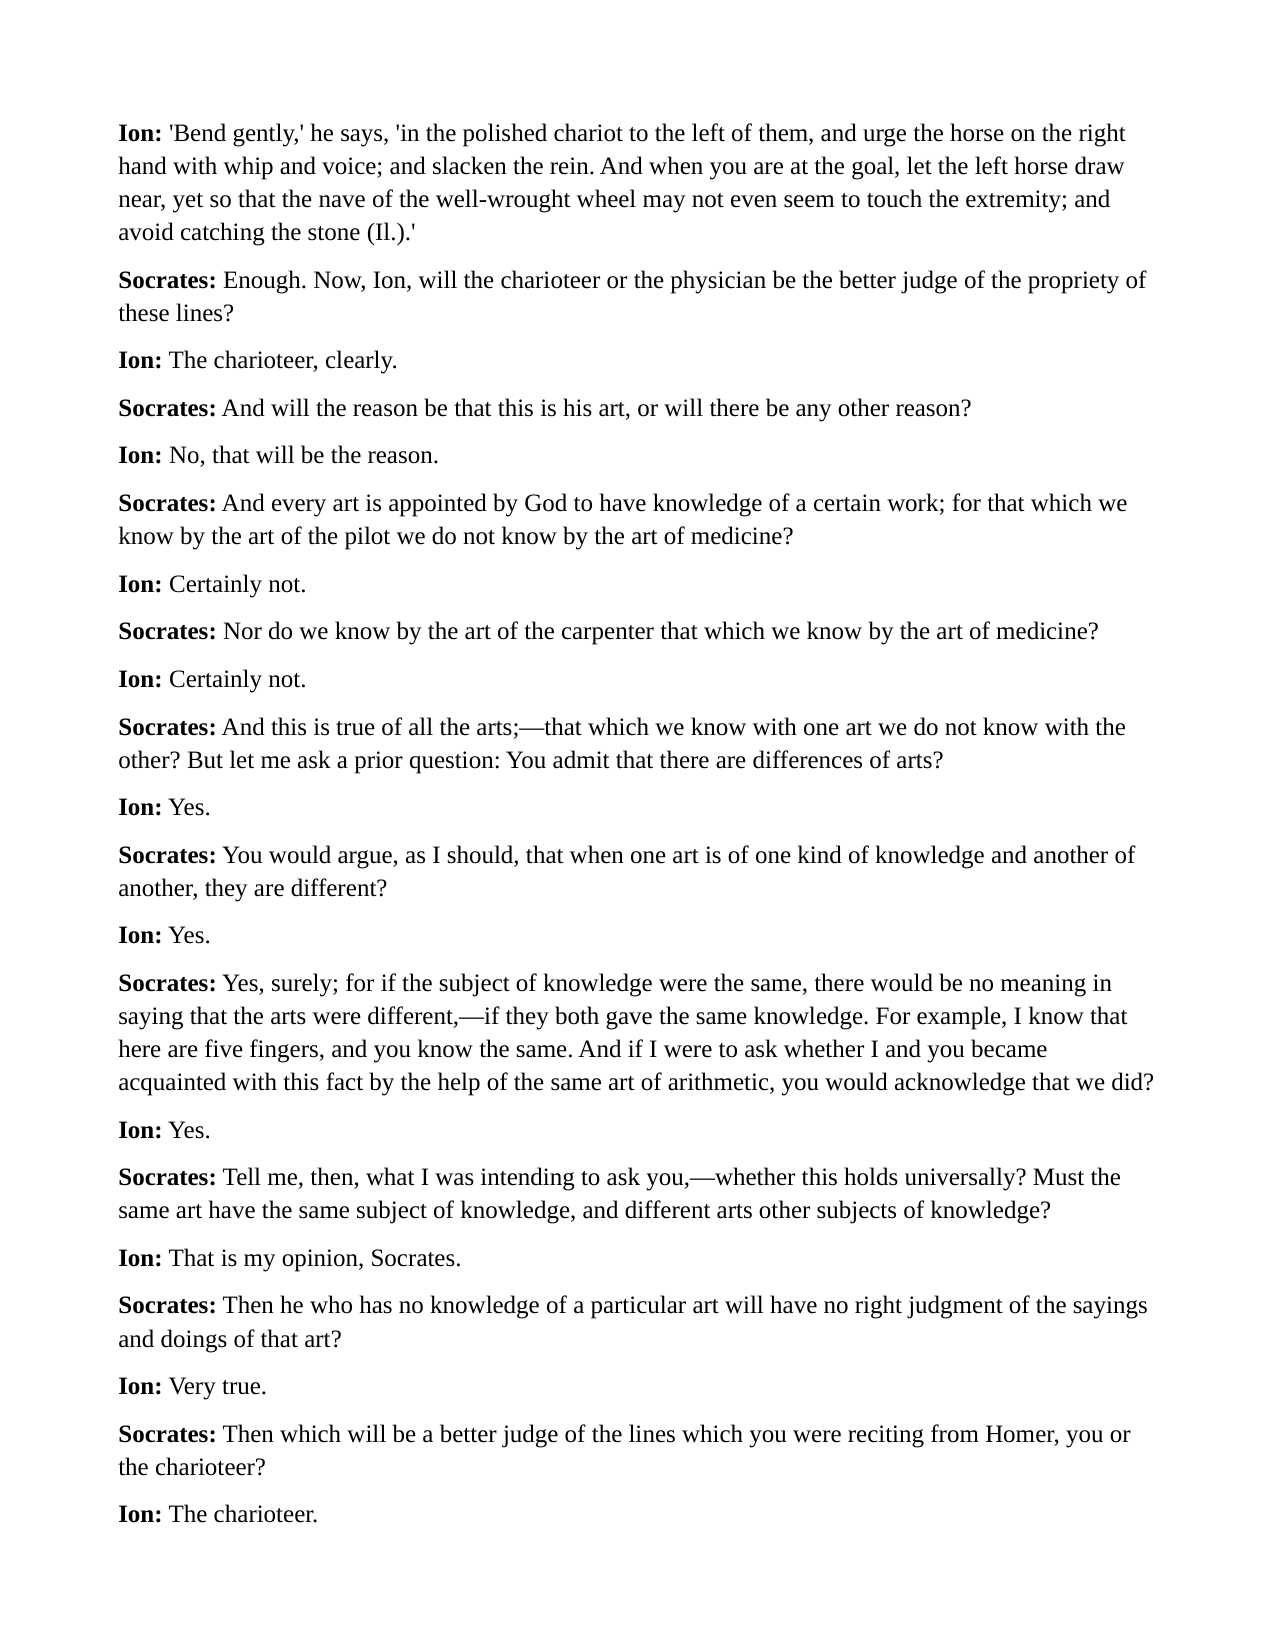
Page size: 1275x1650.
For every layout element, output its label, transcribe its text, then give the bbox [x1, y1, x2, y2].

text Socrates: Nor do we know by the art of the carpenter that which we know by the art of medicine? [118, 616, 1157, 645]
text Ion: That is my opinion, Socrates. [118, 1243, 1157, 1272]
text Socrates: Yes, surely; for if the subject of knowledge were the same, there would be no meaning in saying that the arts were different,—if they both gave the same knowledge. For example, I know that here are five fingers, and you know the same. And if I were to ask whether I and you became acquainted with this fact by the help of the same art of arithmetic, you would acknowledge that we did? [118, 968, 1157, 1096]
text Socrates: Tell me, then, what I was intending to ask you,—whether this holds universally? Must the same art have the same subject of knowledge, and different arts other subjects of knowledge? [118, 1162, 1157, 1224]
text Ion: 'Bend gently,' he says, 'in the polished chariot to the left of them, and urge the horse on the right hand with whip and voice; and slacken the rein. And when you are at the goal, let the left horse draw near, yet so that the nave of the well-wrought wheel may not even seem to touch the extremity; and avoid catching the stone (Il.).' [118, 118, 1157, 246]
text Socrates: And will the reason be that this is his art, or will there be any other reason? [118, 393, 1157, 422]
text Ion: Certainly not. [118, 664, 1157, 693]
text Ion: Yes. [118, 792, 1157, 821]
text Socrates: Then he who has no knowledge of a particular art will have no right judgment of the sayings and doings of that art? [118, 1291, 1157, 1352]
text Socrates: Then which will be a better judge of the lines which you were reciting from Homer, you or the charioteer? [118, 1419, 1157, 1481]
text Socrates: You would argue, as I should, that when one art is of one kind of knowledge and another of another, they are different? [118, 840, 1157, 902]
text Ion: Certainly not. [118, 569, 1157, 598]
text Socrates: And this is true of all the arts;—that which we know with one art we do not know with the other? But let me ask a prior question: You admit that there are differences of arts? [118, 712, 1157, 773]
text Ion: The charioteer. [118, 1499, 1157, 1528]
text Ion: The charioteer, clearly. [118, 345, 1157, 374]
text Ion: No, that will be the reason. [118, 441, 1157, 469]
text Socrates: And every art is appointed by God to have knowledge of a certain work; for that which we know by the art of the pilot we do not know by the art of medicine? [118, 488, 1157, 550]
text Ion: Yes. [118, 921, 1157, 949]
text Socrates: Enough. Now, Ion, will the charioteer or the physician be the better judge of the propriety of these lines? [118, 265, 1157, 327]
text Ion: Very true. [118, 1371, 1157, 1400]
text Ion: Yes. [118, 1115, 1157, 1143]
